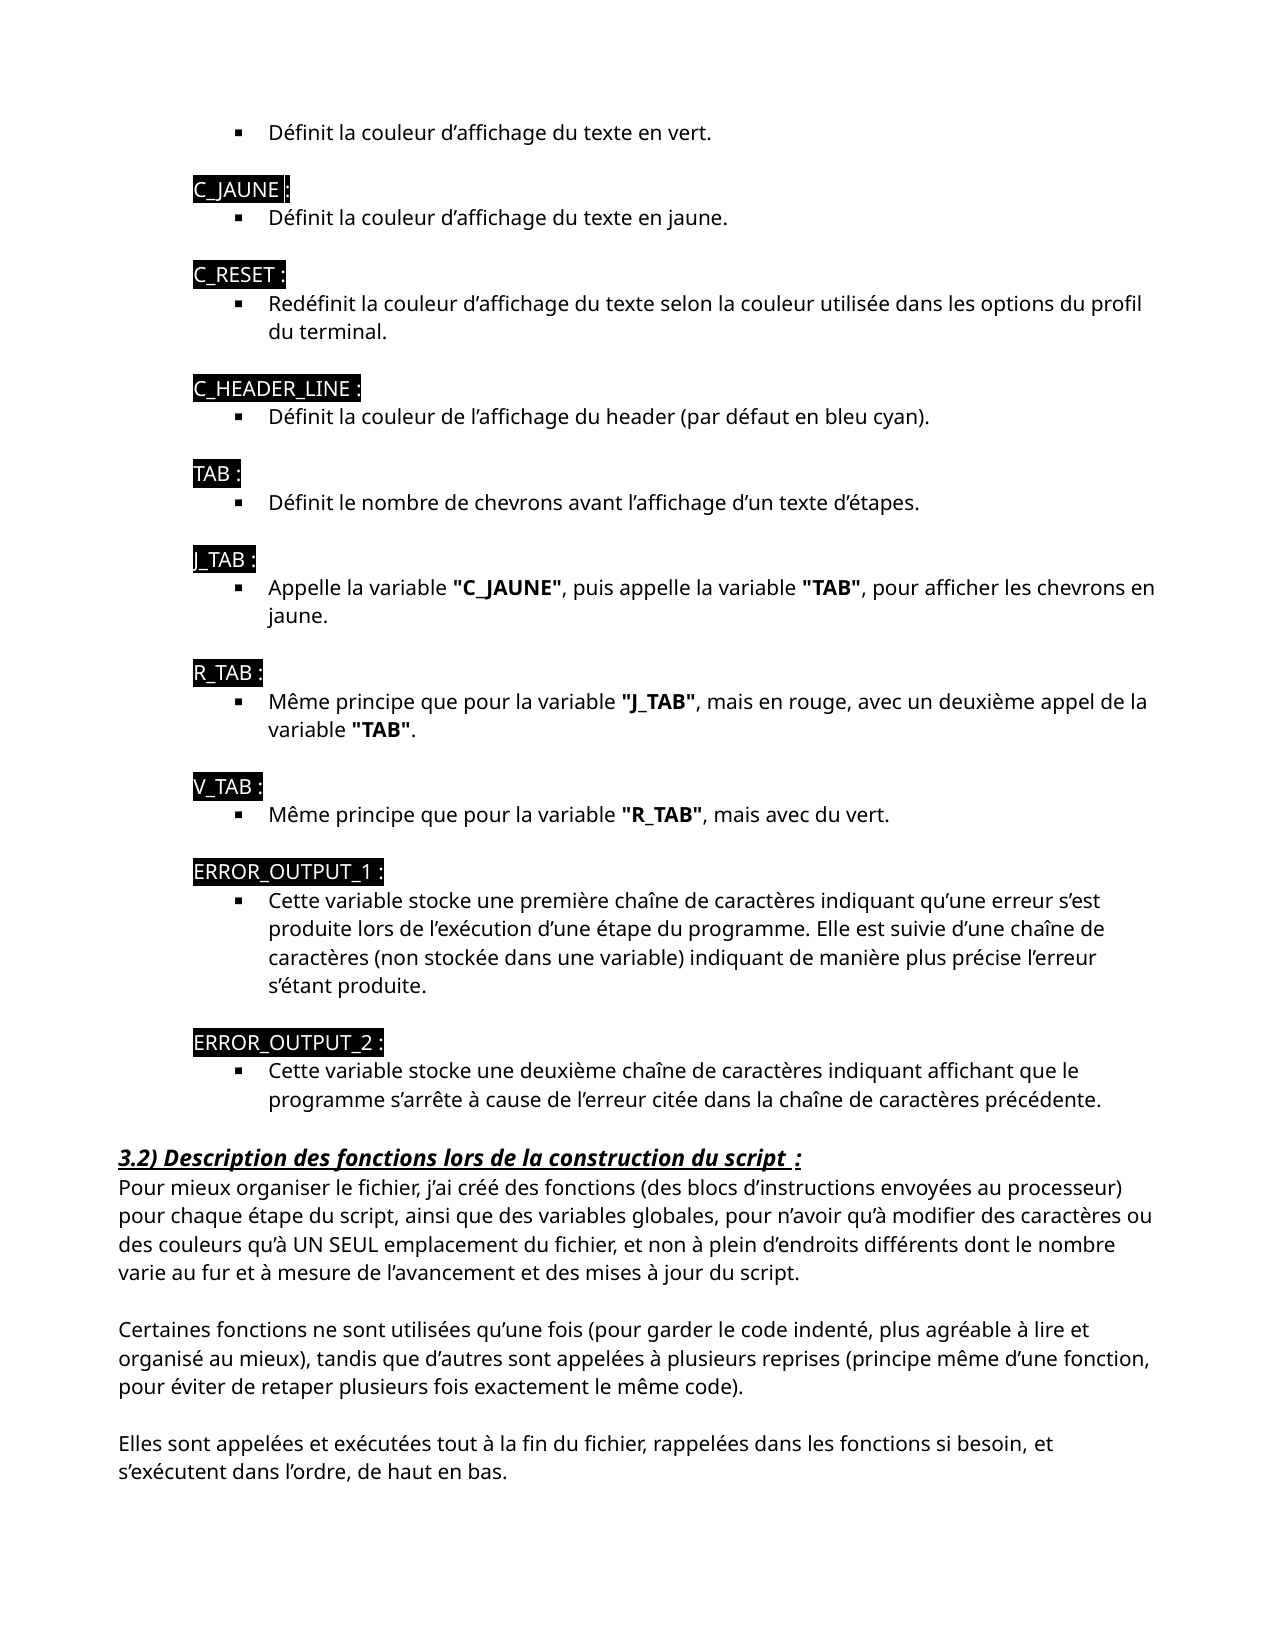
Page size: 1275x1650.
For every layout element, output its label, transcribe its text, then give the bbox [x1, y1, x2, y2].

list Définit la couleur de l’affichage du header (par défaut en bleu cyan). [231, 402, 1157, 431]
text Elles sont appelées et exécutées tout à la fin du fichier, rappelées dans les fonctions si besoin, et s’exécutent dans l’ordre, de haut en bas. [118, 1429, 1157, 1486]
list Cette variable stocke une deuxième chaîne de caractères indiquant affichant que le programme s’arrête à cause de l’erreur citée dans la chaîne de caractères précédente. [231, 1057, 1157, 1113]
list Cette variable stocke une première chaîne de caractères indiquant qu’une erreur s’est produite lors de l’exécution d’une étape du programme. Elle est suivie d’une chaîne de caractères (non stockée dans une variable) indiquant de manière plus précise l’erreur s’étant produite. [231, 886, 1157, 1000]
list ERROR_OUTPUT_2 : [156, 1028, 1157, 1057]
list Définit la couleur d’affichage du texte en vert. [231, 118, 1157, 147]
list C_JAUNE : [156, 175, 1157, 203]
list Définit la couleur d’affichage du texte en jaune. [231, 203, 1157, 232]
list ERROR_OUTPUT_1 : [156, 857, 1157, 886]
list C_RESET : [156, 260, 1157, 289]
list Appelle la variable "C_JAUNE", puis appelle la variable "TAB", pour afficher les chevrons en jaune. [231, 573, 1157, 630]
text Pour mieux organiser le fichier, j’ai créé des fonctions (des blocs d’instructions envoyées au processeur) pour chaque étape du script, ainsi que des variables globales, pour n’avoir qu’à modifier des caractères ou des couleurs qu’à UN SEUL emplacement du fichier, et non à plein d’endroits différents dont le nombre varie au fur et à mesure de l’avancement et des mises à jour du script. [118, 1173, 1157, 1287]
list J_TAB : [156, 545, 1157, 573]
list V_TAB : [156, 772, 1157, 801]
list TAB : [156, 459, 1157, 488]
list Même principe que pour la variable "J_TAB", mais en rouge, avec un deuxième appel de la variable "TAB". [231, 687, 1157, 744]
text 3.2) Description des fonctions lors de la construction du script : [118, 1142, 1157, 1173]
list Redéfinit la couleur d’affichage du texte selon la couleur utilisée dans les options du profil du terminal. [231, 289, 1157, 346]
list R_TAB : [156, 658, 1157, 687]
text Certaines fonctions ne sont utilisées qu’une fois (pour garder le code indenté, plus agréable à lire et organisé au mieux), tandis que d’autres sont appelées à plusieurs reprises (principe même d’une fonction, pour éviter de retaper plusieurs fois exactement le même code). [118, 1315, 1157, 1401]
list Définit le nombre de chevrons avant l’affichage d’un texte d’étapes. [231, 488, 1157, 516]
list Même principe que pour la variable "R_TAB", mais avec du vert. [231, 801, 1157, 829]
list C_HEADER_LINE : [156, 374, 1157, 402]
